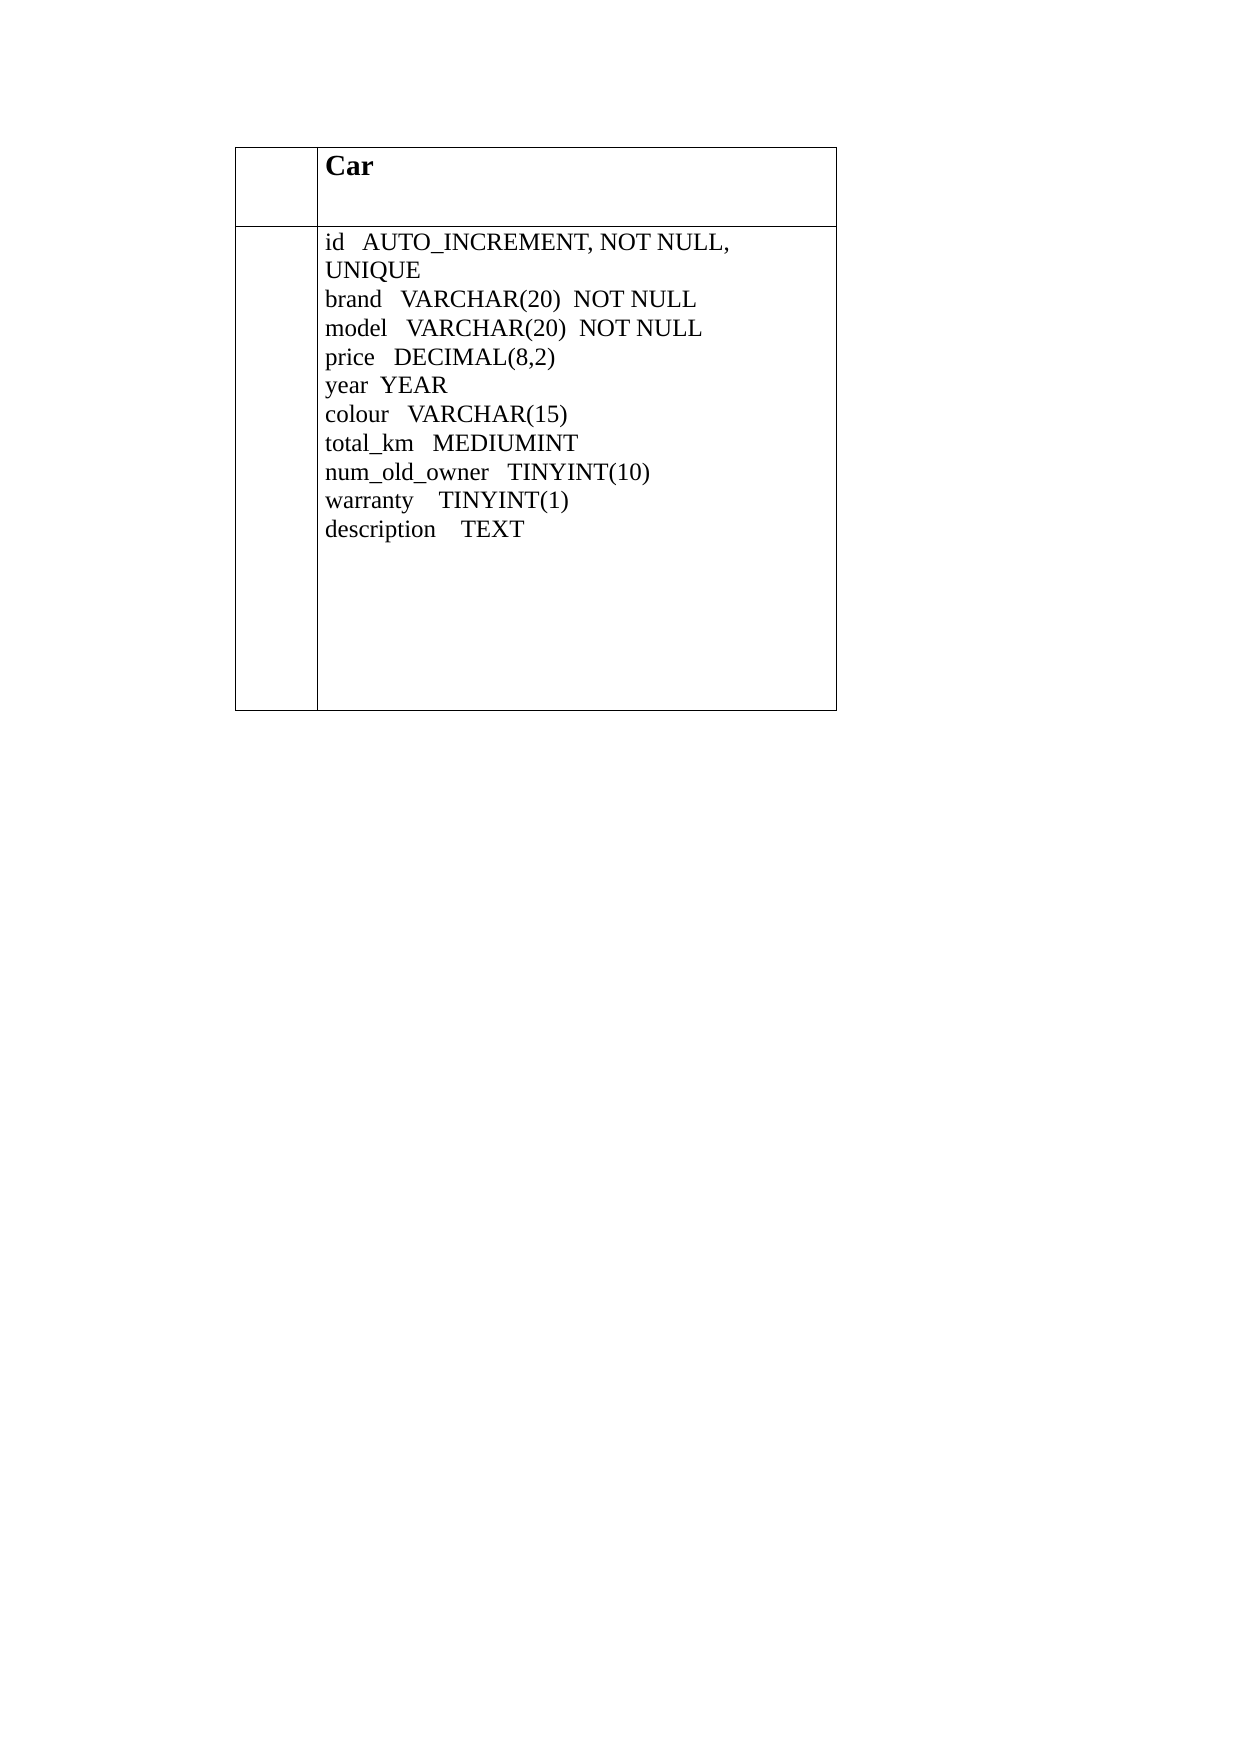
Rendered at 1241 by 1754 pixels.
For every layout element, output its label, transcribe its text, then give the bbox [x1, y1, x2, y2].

table_header Car [318, 148, 836, 226]
table_header [236, 148, 317, 226]
table_cell [236, 227, 317, 710]
table_cell id AUTO_INCREMENT, NOT NULL, UNIQUE brand VARCHAR(20) NOT NULL model VARCHAR(20) NOT NULL price DECIMAL(8,2) year YEAR colour VARCHAR(15) total_km MEDIUMINT num_old_owner TINYINT(10) warranty TINYINT(1) description TEXT [318, 227, 836, 710]
